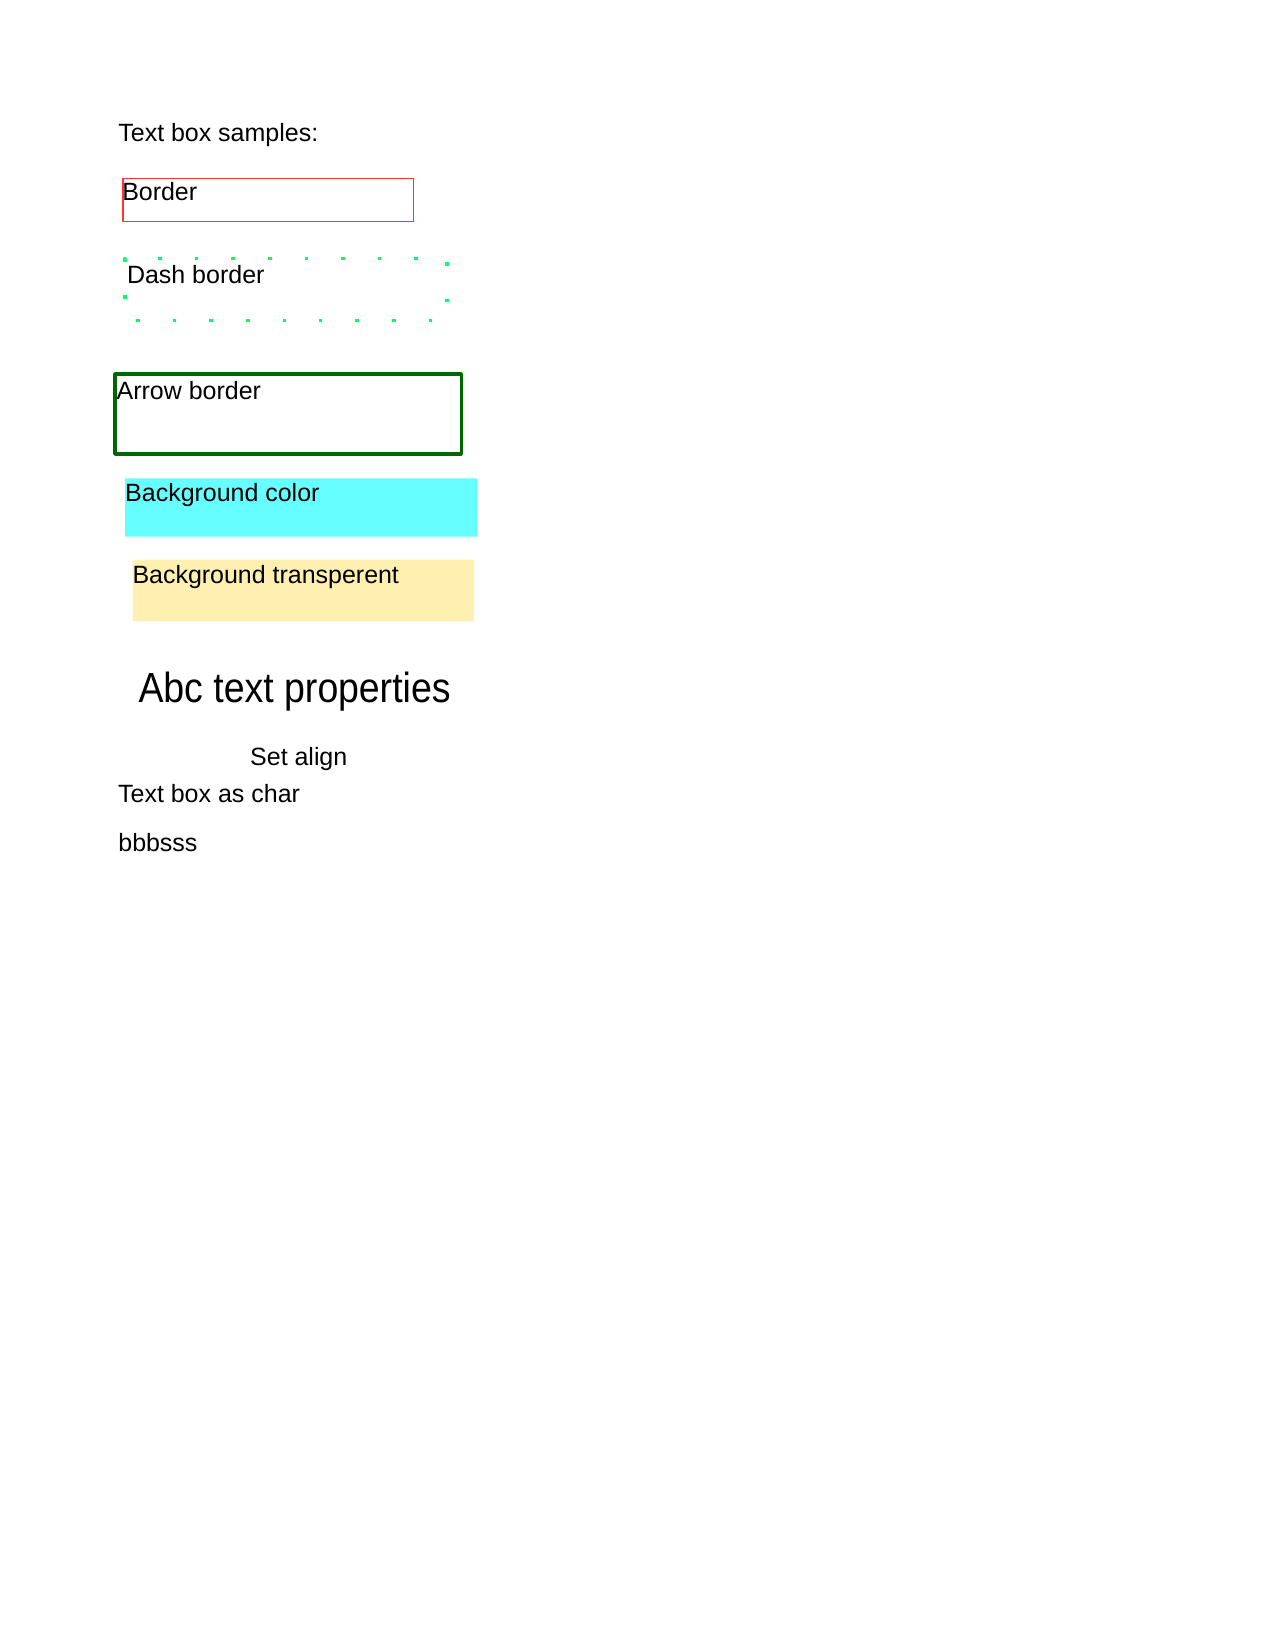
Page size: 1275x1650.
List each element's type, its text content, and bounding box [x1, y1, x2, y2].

text bbbsss [118, 828, 1157, 857]
text Text box samples: [118, 118, 1157, 147]
